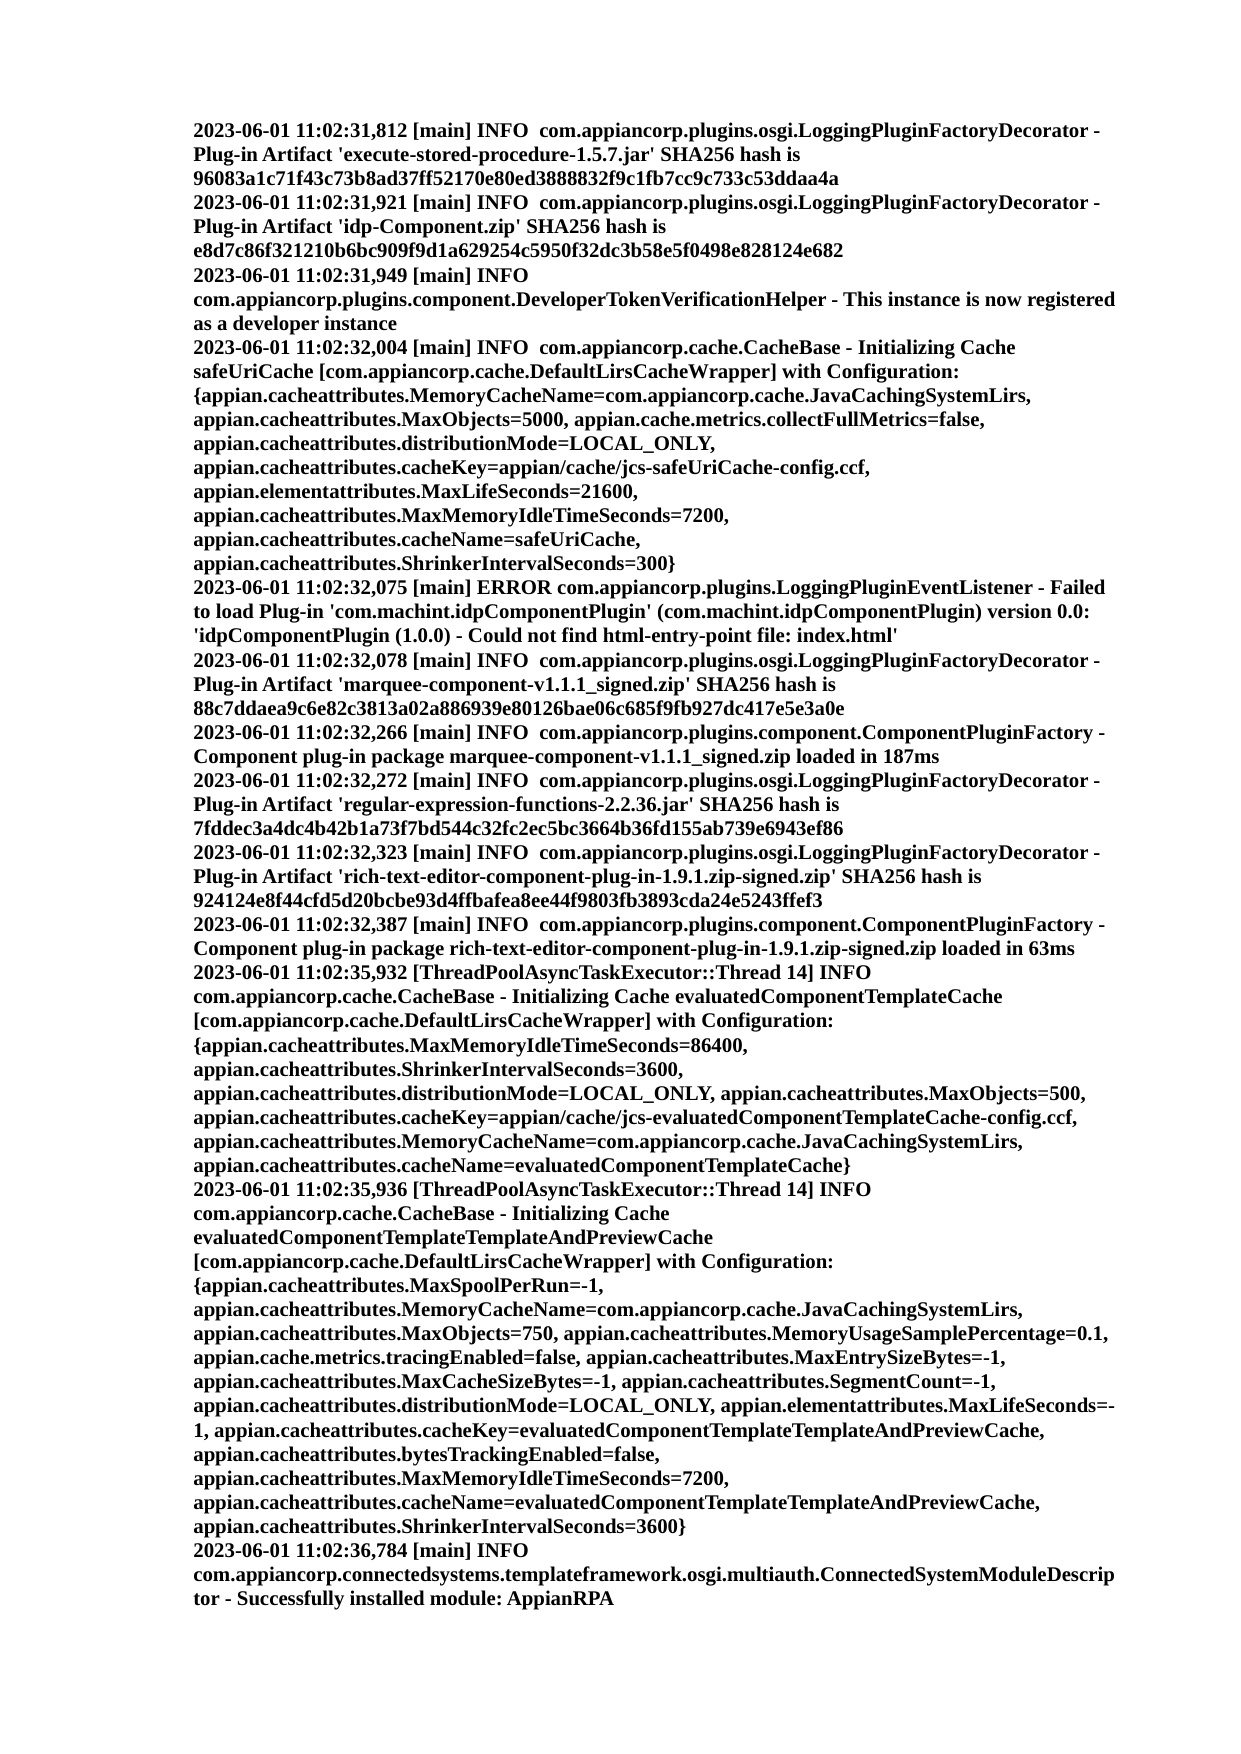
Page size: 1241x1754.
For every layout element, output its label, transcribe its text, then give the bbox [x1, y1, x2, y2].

list 2023-06-01 11:02:31,921 [main] INFO com.appiancorp.plugins.osgi.LoggingPluginFactoryDecorator - Plug-in Artifact 'idp-Component.zip' SHA256 hash is e8d7c86f321210b6bc909f9d1a629254c5950f32dc3b58e5f0498e828124e682 [193, 190, 1122, 262]
list 2023-06-01 11:02:32,075 [main] ERROR com.appiancorp.plugins.LoggingPluginEventListener - Failed to load Plug-in 'com.machint.idpComponentPlugin' (com.machint.idpComponentPlugin) version 0.0: 'idpComponentPlugin (1.0.0) - Could not find html-entry-point file: index.html' [193, 575, 1122, 647]
list {appian.cacheattributes.MaxSpoolPerRun=-1, appian.cacheattributes.MemoryCacheName=com.appiancorp.cache.JavaCachingSystemLirs, appian.cacheattributes.MaxObjects=750, appian.cacheattributes.MemoryUsageSamplePercentage=0.1, appian.cache.metrics.tracingEnabled=false, appian.cacheattributes.MaxEntrySizeBytes=-1, appian.cacheattributes.MaxCacheSizeBytes=-1, appian.cacheattributes.SegmentCount=-1, appian.cacheattributes.distributionMode=LOCAL_ONLY, appian.elementattributes.MaxLifeSeconds=-1, appian.cacheattributes.cacheKey=evaluatedComponentTemplateTemplateAndPreviewCache, appian.cacheattributes.bytesTrackingEnabled=false, appian.cacheattributes.MaxMemoryIdleTimeSeconds=7200, appian.cacheattributes.cacheName=evaluatedComponentTemplateTemplateAndPreviewCache, appian.cacheattributes.ShrinkerIntervalSeconds=3600} [193, 1273, 1122, 1538]
list 2023-06-01 11:02:32,078 [main] INFO com.appiancorp.plugins.osgi.LoggingPluginFactoryDecorator - Plug-in Artifact 'marquee-component-v1.1.1_signed.zip' SHA256 hash is 88c7ddaea9c6e82c3813a02a886939e80126bae06c685f9fb927dc417e5e3a0e [193, 647, 1122, 720]
list 2023-06-01 11:02:32,272 [main] INFO com.appiancorp.plugins.osgi.LoggingPluginFactoryDecorator - Plug-in Artifact 'regular-expression-functions-2.2.36.jar' SHA256 hash is 7fddec3a4dc4b42b1a73f7bd544c32fc2ec5bc3664b36fd155ab739e6943ef86 [193, 768, 1122, 840]
list 2023-06-01 11:02:31,949 [main] INFO com.appiancorp.plugins.component.DeveloperTokenVerificationHelper - This instance is now registered as a developer instance [193, 262, 1122, 335]
list 2023-06-01 11:02:32,387 [main] INFO com.appiancorp.plugins.component.ComponentPluginFactory - Component plug-in package rich-text-editor-component-plug-in-1.9.1.zip-signed.zip loaded in 63ms [193, 912, 1122, 960]
list 2023-06-01 11:02:36,784 [main] INFO com.appiancorp.connectedsystems.templateframework.osgi.multiauth.ConnectedSystemModuleDescriptor - Successfully installed module: AppianRPA [193, 1538, 1122, 1610]
list 2023-06-01 11:02:32,323 [main] INFO com.appiancorp.plugins.osgi.LoggingPluginFactoryDecorator - Plug-in Artifact 'rich-text-editor-component-plug-in-1.9.1.zip-signed.zip' SHA256 hash is 924124e8f44cfd5d20bcbe93d4ffbafea8ee44f9803fb3893cda24e5243ffef3 [193, 840, 1122, 912]
list 2023-06-01 11:02:35,936 [ThreadPoolAsyncTaskExecutor::Thread 14] INFO com.appiancorp.cache.CacheBase - Initializing Cache evaluatedComponentTemplateTemplateAndPreviewCache [com.appiancorp.cache.DefaultLirsCacheWrapper] with Configuration: [193, 1177, 1122, 1273]
list 2023-06-01 11:02:32,266 [main] INFO com.appiancorp.plugins.component.ComponentPluginFactory - Component plug-in package marquee-component-v1.1.1_signed.zip loaded in 187ms [193, 720, 1122, 768]
list {appian.cacheattributes.MemoryCacheName=com.appiancorp.cache.JavaCachingSystemLirs, appian.cacheattributes.MaxObjects=5000, appian.cache.metrics.collectFullMetrics=false, appian.cacheattributes.distributionMode=LOCAL_ONLY, appian.cacheattributes.cacheKey=appian/cache/jcs-safeUriCache-config.ccf, appian.elementattributes.MaxLifeSeconds=21600, appian.cacheattributes.MaxMemoryIdleTimeSeconds=7200, appian.cacheattributes.cacheName=safeUriCache, appian.cacheattributes.ShrinkerIntervalSeconds=300} [193, 383, 1122, 575]
list 2023-06-01 11:02:32,004 [main] INFO com.appiancorp.cache.CacheBase - Initializing Cache safeUriCache [com.appiancorp.cache.DefaultLirsCacheWrapper] with Configuration: [193, 335, 1122, 383]
list 2023-06-01 11:02:35,932 [ThreadPoolAsyncTaskExecutor::Thread 14] INFO com.appiancorp.cache.CacheBase - Initializing Cache evaluatedComponentTemplateCache [com.appiancorp.cache.DefaultLirsCacheWrapper] with Configuration: [193, 960, 1122, 1032]
list 2023-06-01 11:02:31,812 [main] INFO com.appiancorp.plugins.osgi.LoggingPluginFactoryDecorator - Plug-in Artifact 'execute-stored-procedure-1.5.7.jar' SHA256 hash is 96083a1c71f43c73b8ad37ff52170e80ed3888832f9c1fb7cc9c733c53ddaa4a [193, 118, 1122, 190]
list {appian.cacheattributes.MaxMemoryIdleTimeSeconds=86400, appian.cacheattributes.ShrinkerIntervalSeconds=3600, appian.cacheattributes.distributionMode=LOCAL_ONLY, appian.cacheattributes.MaxObjects=500, appian.cacheattributes.cacheKey=appian/cache/jcs-evaluatedComponentTemplateCache-config.ccf, appian.cacheattributes.MemoryCacheName=com.appiancorp.cache.JavaCachingSystemLirs, appian.cacheattributes.cacheName=evaluatedComponentTemplateCache} [193, 1032, 1122, 1177]
